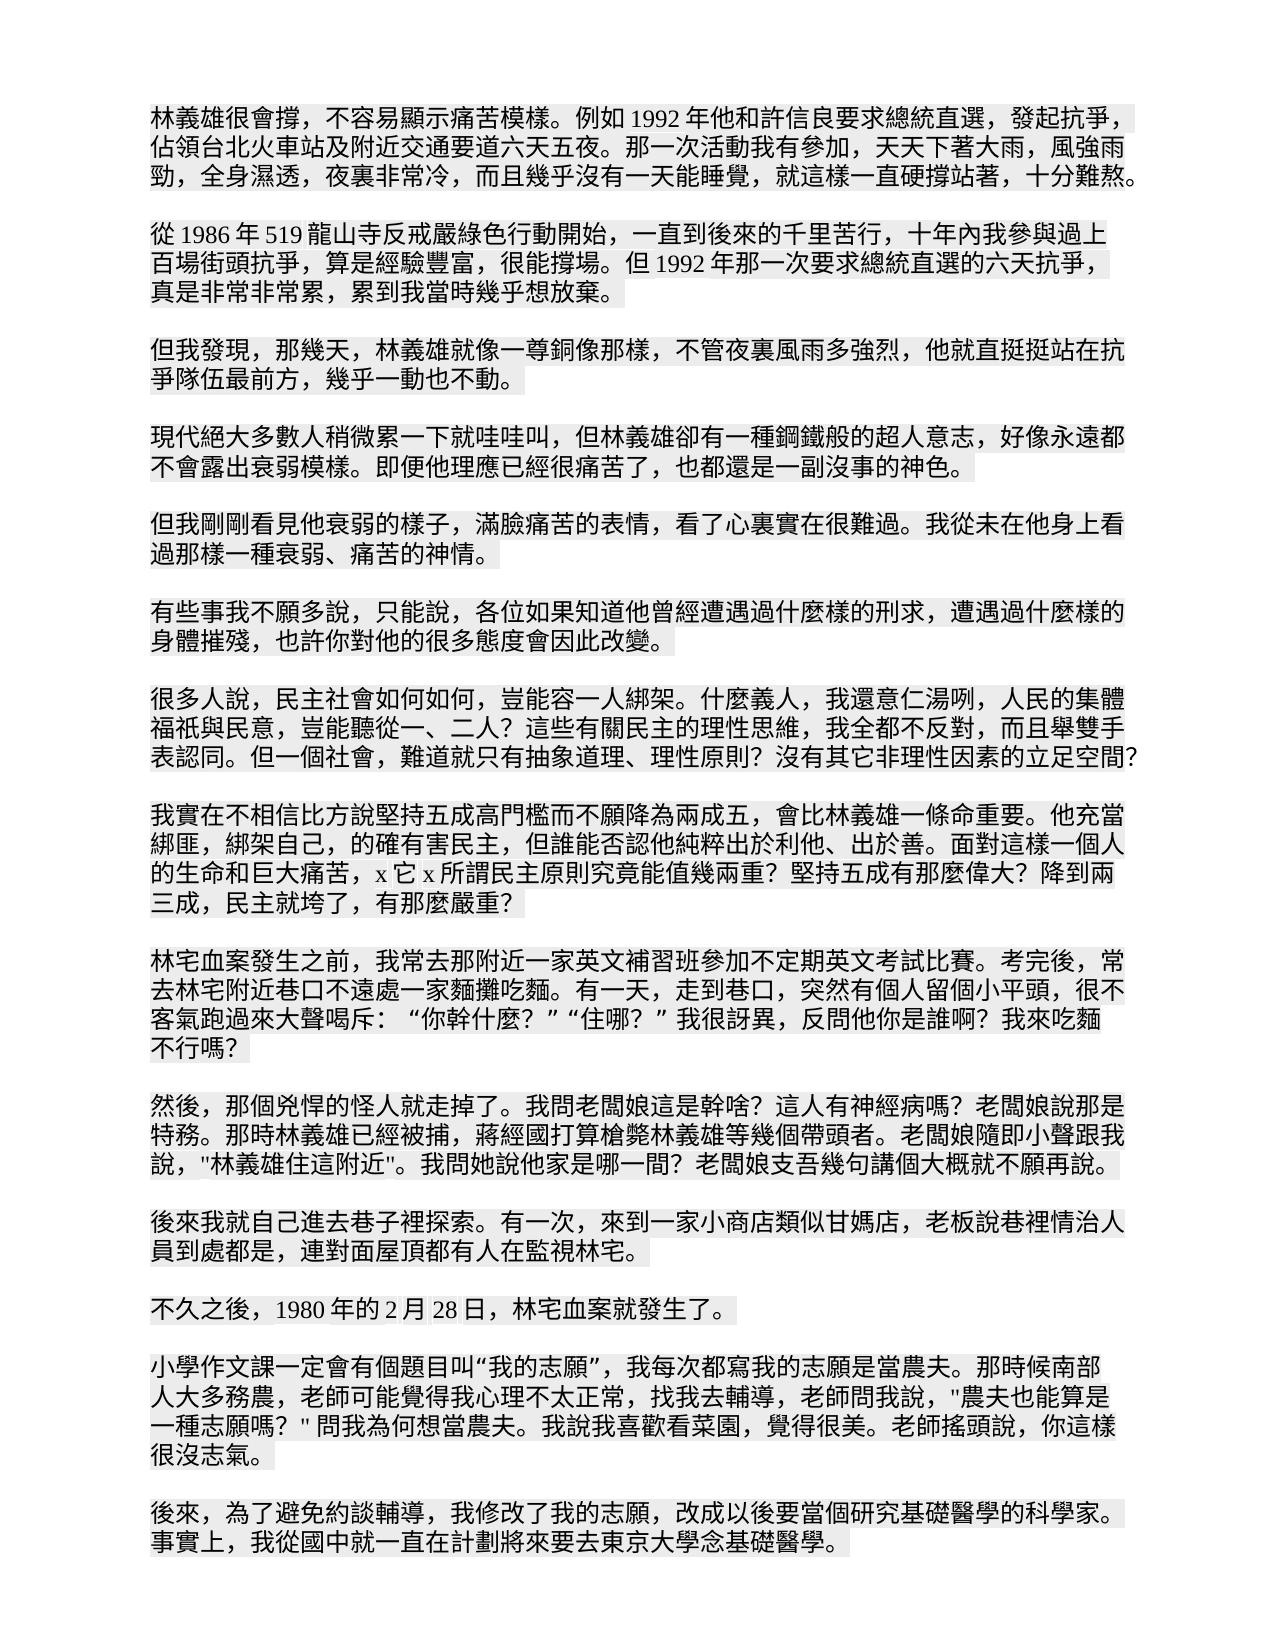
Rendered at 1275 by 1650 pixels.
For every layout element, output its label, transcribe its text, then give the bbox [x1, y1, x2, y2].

text 你可以反對林義雄的做法，也可以嘲弄他之封建獨裁，但任何人若要說他有什麼不良居心，那就是睜眼說瞎話。別說政治立場，即便是交戰雙方都各有英雄，並不是我方就全是好人，敵人就全是壞蛋。 以自己當祭品，連活命都有問題，這會是一種 "政治表演" 嗎？命都快沒了，還能收割什麼 "成果"？林義雄若不是好人，以我閱人之廣，台灣大概找不到半個好人了。 林義雄禁食七天了，到了這時候，就算最後能保住一命，往往也會造成肝腎器官的嚴重傷害甚至衰竭，各位若不信，請自己禁食個五天看看肝腎功能會不會破壞。 你可以反對他的做法，但不要以為禁食是很簡單的事。別說七天，一般人連餓三天都絕對會受不了。我大學因極度貧窮，曾挨餓過五、六天，一粒米也沒得吃，肉體上的痛苦極難承受。 林義雄很會撐，不容易顯示痛苦模樣。例如1992年他和許信良要求總統直選，發起抗爭，佔領台北火車站及附近交通要道六天五夜。那一次活動我有參加，天天下著大雨，風強雨勁，全身濕透，夜裏非常冷，而且幾乎沒有一天能睡覺，就這樣一直硬撐站著，十分難熬。 從1986年519龍山寺反戒嚴綠色行動開始，一直到後來的千里苦行，十年內我參與過上百場街頭抗爭，算是經驗豐富，很能撐場。但1992年那一次要求總統直選的六天抗爭，真是非常非常累，累到我當時幾乎想放棄。 但我發現，那幾天，林義雄就像一尊銅像那樣，不管夜裏風雨多強烈，他就直挺挺站在抗爭隊伍最前方，幾乎一動也不動。 現代絕大多數人稍微累一下就哇哇叫，但林義雄卻有一種鋼鐵般的超人意志，好像永遠都不會露出衰弱模樣。即便他理應已經很痛苦了，也都還是一副沒事的神色。 但我剛剛看見他衰弱的樣子，滿臉痛苦的表情，看了心裏實在很難過。我從未在他身上看過那樣一種衰弱、痛苦的神情。 有些事我不願多說，只能說，各位如果知道他曾經遭遇過什麼樣的刑求，遭遇過什麼樣的身體摧殘，也許你對他的很多態度會因此改變。 很多人說，民主社會如何如何，豈能容一人綁架。什麼義人，我還意仁湯咧，人民的集體福祇與民意，豈能聽從一、二人？這些有關民主的理性思維，我全都不反對，而且舉雙手表認同。但一個社會，難道就只有抽象道理、理性原則？沒有其它非理性因素的立足空間？ 我實在不相信比方說堅持五成高門檻而不願降為兩成五，會比林義雄一條命重要。他充當綁匪，綁架自己，的確有害民主，但誰能否認他純粹出於利他、出於善。面對這樣一個人的生命和巨大痛苦，x它x所謂民主原則究竟能值幾兩重？堅持五成有那麼偉大？降到兩三成，民主就垮了，有那麼嚴重？ 林宅血案發生之前，我常去那附近一家英文補習班參加不定期英文考試比賽。考完後，常去林宅附近巷口不遠處一家麵攤吃麵。有一天，走到巷口，突然有個人留個小平頭，很不客氣跑過來大聲喝斥： “你幹什麼？” “住哪？” 我很訝異，反問他你是誰啊？我來吃麵不行嗎？ 然後，那個兇悍的怪人就走掉了。我問老闆娘這是幹啥？這人有神經病嗎？老闆娘說那是特務。那時林義雄已經被捕，蔣經國打算槍斃林義雄等幾個帶頭者。老闆娘隨即小聲跟我說，"林義雄住這附近"。我問她說他家是哪一間？老闆娘支吾幾句講個大概就不願再說。 後來我就自己進去巷子裡探索。有一次，來到一家小商店類似甘媽店，老板說巷裡情治人員到處都是，連對面屋頂都有人在監視林宅。 不久之後，1980年的2月28日，林宅血案就發生了。 小學作文課一定會有個題目叫“我的志願”，我每次都寫我的志願是當農夫。那時候南部人大多務農，老師可能覺得我心理不太正常，找我去輔導，老師問我說，"農夫也能算是一種志願嗎？" 問我為何想當農夫。我說我喜歡看菜園，覺得很美。老師搖頭說，你這樣很沒志氣。 後來，為了避免約談輔導，我修改了我的志願，改成以後要當個研究基礎醫學的科學家。事實上，我從國中就一直在計劃將來要去東京大學念基礎醫學。 林宅血案發生後，我受到很大衝擊。我相信那一定是國民黨幹的。但是媒體卻一面倒故意把它導向是黨外自己殺的，然後要嫁禍抹黑政府。 當時四週的人們都傾向這麼說。我每次聽到或看到一般人的這類影射或推測都很生氣，但也只能氣在心裡，因為在任何一個時代，當你的想法屬於極少數時，你誰也說服不了，你連稍微表示異議別人都會覺得你腦袋壞掉或人格有問題。 可是，美麗島事件後，林宅日夜二十四小時裏裏外外全被情治人員給嚴密監控，連我一個高中生都會被當街攔查盤問，兇手若非就是他們自己，如何可能大白天殺人一家而且還在屋裡逗留許久？ 後來，有一天，在重慶南路一家書局看到一本書，書名叫“林義雄的悲劇”。我買了下來做為一種見證，見證那個時代的可恨與荒謬。書裡所寫就跟當時的主流媒體中時和聯合報一樣，努力要把林宅滅門血案導向林義雄及黨外自導自演的苦肉計。 我自小喜歡看書、看菜園及做研究，嚮往整天窩在實驗室裏看顯微鏡觀察細胞的生涯，壓根沒想到有一天竟然會走入群眾走向街頭踏上演講台。 林宅血案那段期間，滿腔憤懣，心裡逐漸升起一個隱隱約約的預感：也許我終究有一天會走上像林義雄那樣一條路。 兩年後，我開始提筆為文，並拿起麥克風，踏上群眾演講台，學著組織群眾，成為一名也許當時最年輕的黨外人士。 那時除了調查局還有警備總部，他們幾次約談我，總是告訴我說我太傻了，他們指證歷歷說黨外的許多檯面人物或幹部，品性一個比一個低劣，有的根本就是黑道流氓。 但我心裡想，邪惡總該有個尺度，當邪惡超過某種尺度時，別說黑道流氓，我寧可支持一隻蟑螂，也不可能支持那樣一個會殺人老母稚女而且還打算嫁禍給當事人的政權。 寫這一堆仍然還是想呼應 David Hume那句老話："理性只是老二，情緒才是老大。" 理性者，對於民主社會的發展說詞固然言之成理，令人肅然起敬，但理性並非無血無淚憑空存在的一種社會支撐，你還是得想一想人們的感受，他的情緒，他的愛，他的恨。理性之為物很重要，但它畢竟不是最重要的。 關於林義雄，林宅血案，有一些事，我實在很想把它們統統說出來。我知道，如果我說出這些事，你們聽了會掉眼淚，你們所謂的民主原則與理性會崩盤。 陳真 ============ SET三立新聞網 董智森：林義雄綁架台灣社會，收割太陽花豐碩成果 2014/04/23 政治中心／綜合報導 資深媒體人董智森，昨天（22日）在飛碟電台的《董智森時間》節目中，火力全開批評為反核四靜坐的林義雄，直言「林義雄是我很看不起的一個政治人物」，還說他是「表演天才」，並痛批「林義雄綁架台灣社會」。 曾主持TVBS《2100週末開講》的董智森，廣播節目一開始就表示「林義雄我看不起你」，並罵說「林義雄一再的綁架台灣社會，看到太陽花學運有所謂的豐碩成果，趕快急著來收割，這就是林義雄啊！」 董智森並質疑，林義雄有什麼值得尊敬的？並說自己雖然同情林宅血案，但「同情歸同情，人不是我殺的」，並提及陳水扁在擔任台北市長期間，曾邀侯友宜展開「撥雲專案」重啟調查，但後來也沒有下文。 此外，董智森表示自己跑過台電新聞，所以對核能和核四很了解、很懂，並質疑民進黨執政8年期間，「台灣有反核人士嗎？」痛批反核人士說的有90幾%都是假的，他更直言核四有60%都是在民進黨任內完成的。 董智森也表示，林義雄「如果發生不幸，就是掌權者殺了我」的說法，很像家中小孩吵鬧的作法，並說「是你自己害死自己，跟掌權者有什麼關係」，並建議林義雄別用這種方式自殺，可以打張老師、1995尋求協助。 [150, 75, 1125, 1557]
